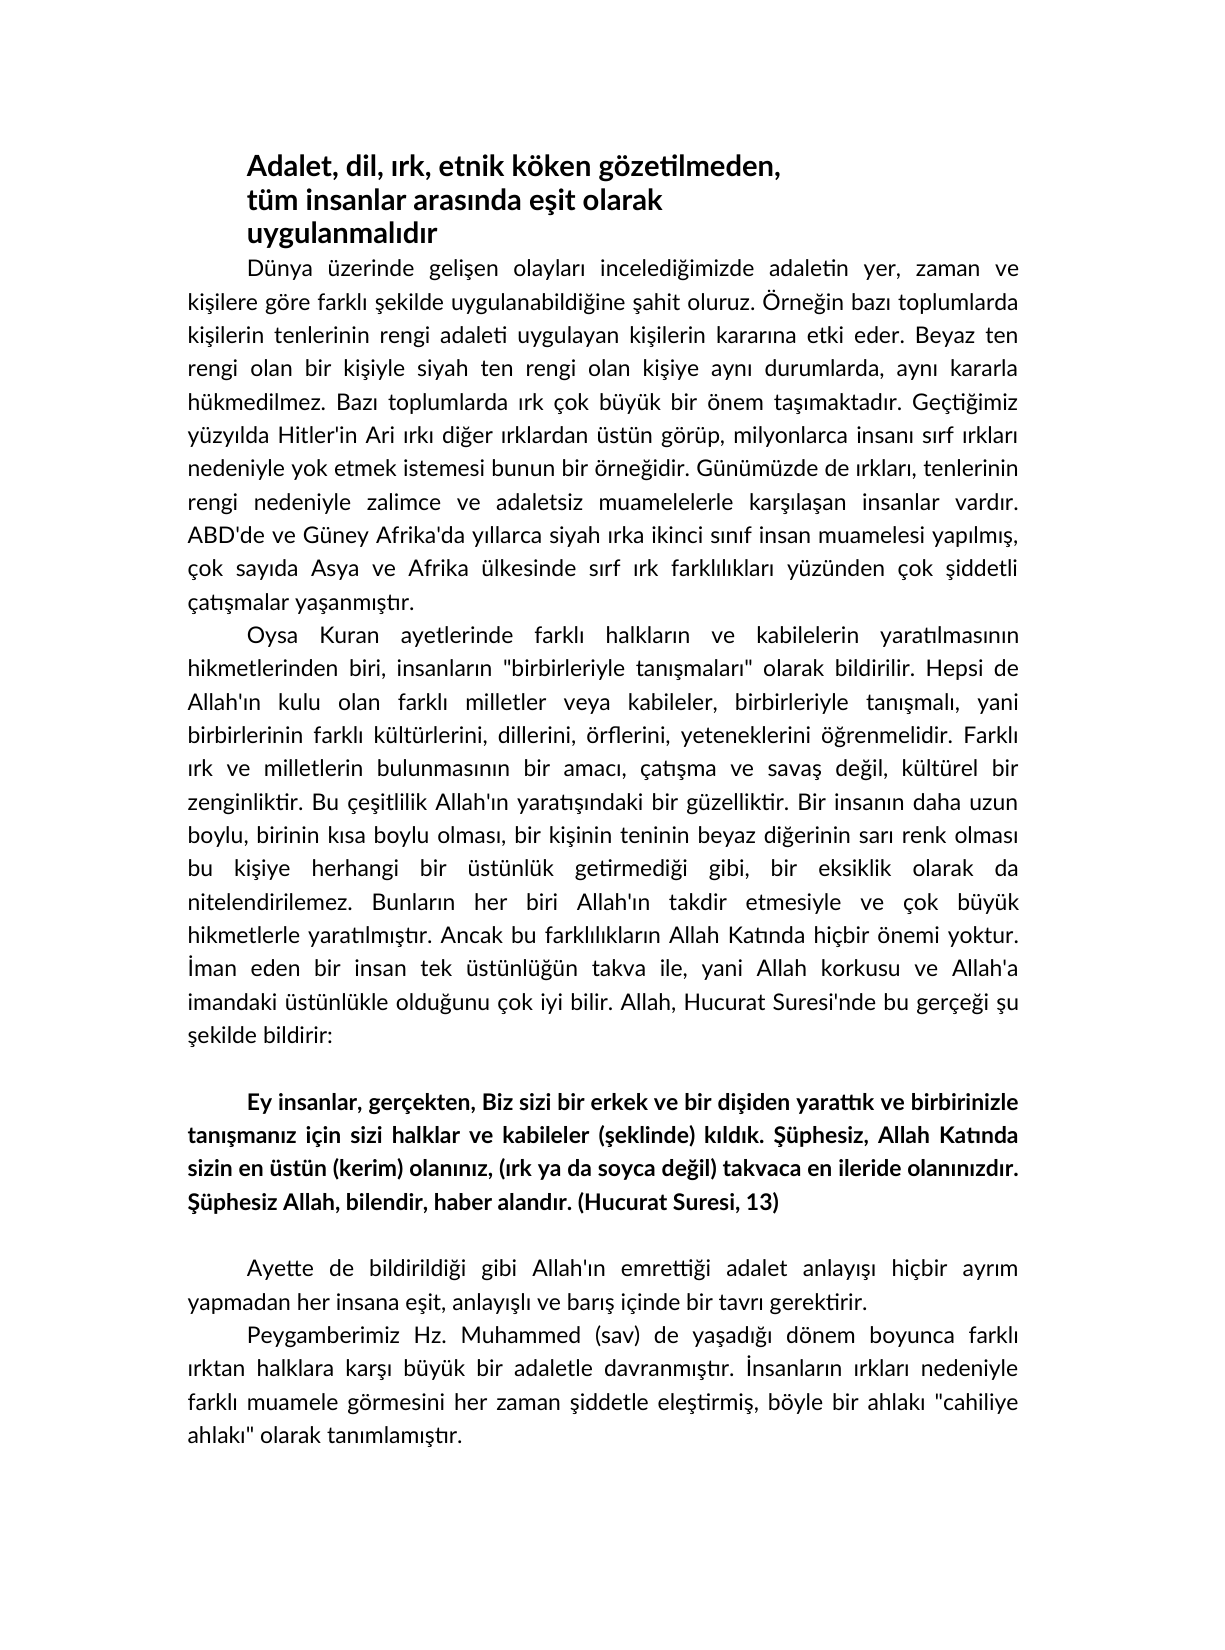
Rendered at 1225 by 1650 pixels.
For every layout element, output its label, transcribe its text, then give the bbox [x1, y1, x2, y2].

text Peygamberimiz Hz. Muhammed (sav) de yaşadığı dönem boyunca farklı ırktan halklara karşı büyük bir adaletle davranmıştır. İnsanların ırkları nedeniyle farklı muamele görmesini her zaman şiddetle eleştirmiş, böyle bir ahlakı "cahiliye ahlakı" olarak tanımlamıştır. [187, 1317, 1020, 1450]
text Ayette de bildirildiği gibi Allah'ın emrettiği adalet anlayışı hiçbir ayrım yapmadan her insana eşit, anlayışlı ve barış içinde bir tavrı gerektirir. [187, 1250, 1020, 1317]
text Oysa Kuran ayetlerinde farklı halkların ve kabilelerin yaratılmasının hikmetlerinden biri, insanların "birbirleriyle tanışmaları" olarak bildirilir. Hepsi de Allah'ın kulu olan farklı milletler veya kabileler, birbirleriyle tanışmalı, yani birbirlerinin farklı kültürlerini, dillerini, örflerini, yeteneklerini öğrenmelidir. Farklı ırk ve milletlerin bulunmasının bir amacı, çatışma ve savaş değil, kültürel bir zenginliktir. Bu çeşitlilik Allah'ın yaratışındaki bir güzelliktir. Bir insanın daha uzun boylu, birinin kısa boylu olması, bir kişinin teninin beyaz diğerinin sarı renk olması bu kişiye herhangi bir üstünlük getirmediği gibi, bir eksiklik olarak da nitelendirilemez. Bunların her biri Allah'ın takdir etmesiyle ve çok büyük hikmetlerle yaratılmıştır. Ancak bu farklılıkların Allah Katında hiçbir önemi yoktur. İman eden bir insan tek üstünlüğün takva ile, yani Allah korkusu ve Allah'a imandaki üstünlükle olduğunu çok iyi bilir. Allah, Hucurat Suresi'nde bu gerçeği şu şekilde bildirir: [187, 617, 1020, 1050]
text Ey insanlar, gerçekten, Biz sizi bir erkek ve bir dişiden yarattık ve birbirinizle tanışmanız için sizi halklar ve kabileler (şeklinde) kıldık. Şüphesiz, Allah Katında sizin en üstün (kerim) olanınız, (ırk ya da soyca değil) takvaca en ileride olanınızdır. Şüphesiz Allah, bilendir, haber alandır. (Hucurat Suresi, 13) [187, 1083, 1020, 1217]
text tüm insanlar arasında eşit olarak [187, 183, 1020, 217]
text uygulanmalıdır [187, 217, 1020, 250]
text Dünya üzerinde gelişen olayları incelediğimizde adaletin yer, zaman ve kişilere göre farklı şekilde uygulanabildiğine şahit oluruz. Örneğin bazı toplumlarda kişilerin tenlerinin rengi adaleti uygulayan kişilerin kararına etki eder. Beyaz ten rengi olan bir kişiyle siyah ten rengi olan kişiye aynı durumlarda, aynı kararla hükmedilmez. Bazı toplumlarda ırk çok büyük bir önem taşımaktadır. Geçtiğimiz yüzyılda Hitler'in Ari ırkı diğer ırklardan üstün görüp, milyonlarca insanı sırf ırkları nedeniyle yok etmek istemesi bunun bir örneğidir. Günümüzde de ırkları, tenlerinin rengi nedeniyle zalimce ve adaletsiz muamelelerle karşılaşan insanlar vardır. ABD'de ve Güney Afrika'da yıllarca siyah ırka ikinci sınıf insan muamelesi yapılmış, çok sayıda Asya ve Afrika ülkesinde sırf ırk farklılıkları yüzünden çok şiddetli çatışmalar yaşanmıştır. [187, 250, 1020, 617]
text Adalet, dil, ırk, etnik köken gözetilmeden, [187, 150, 1020, 183]
